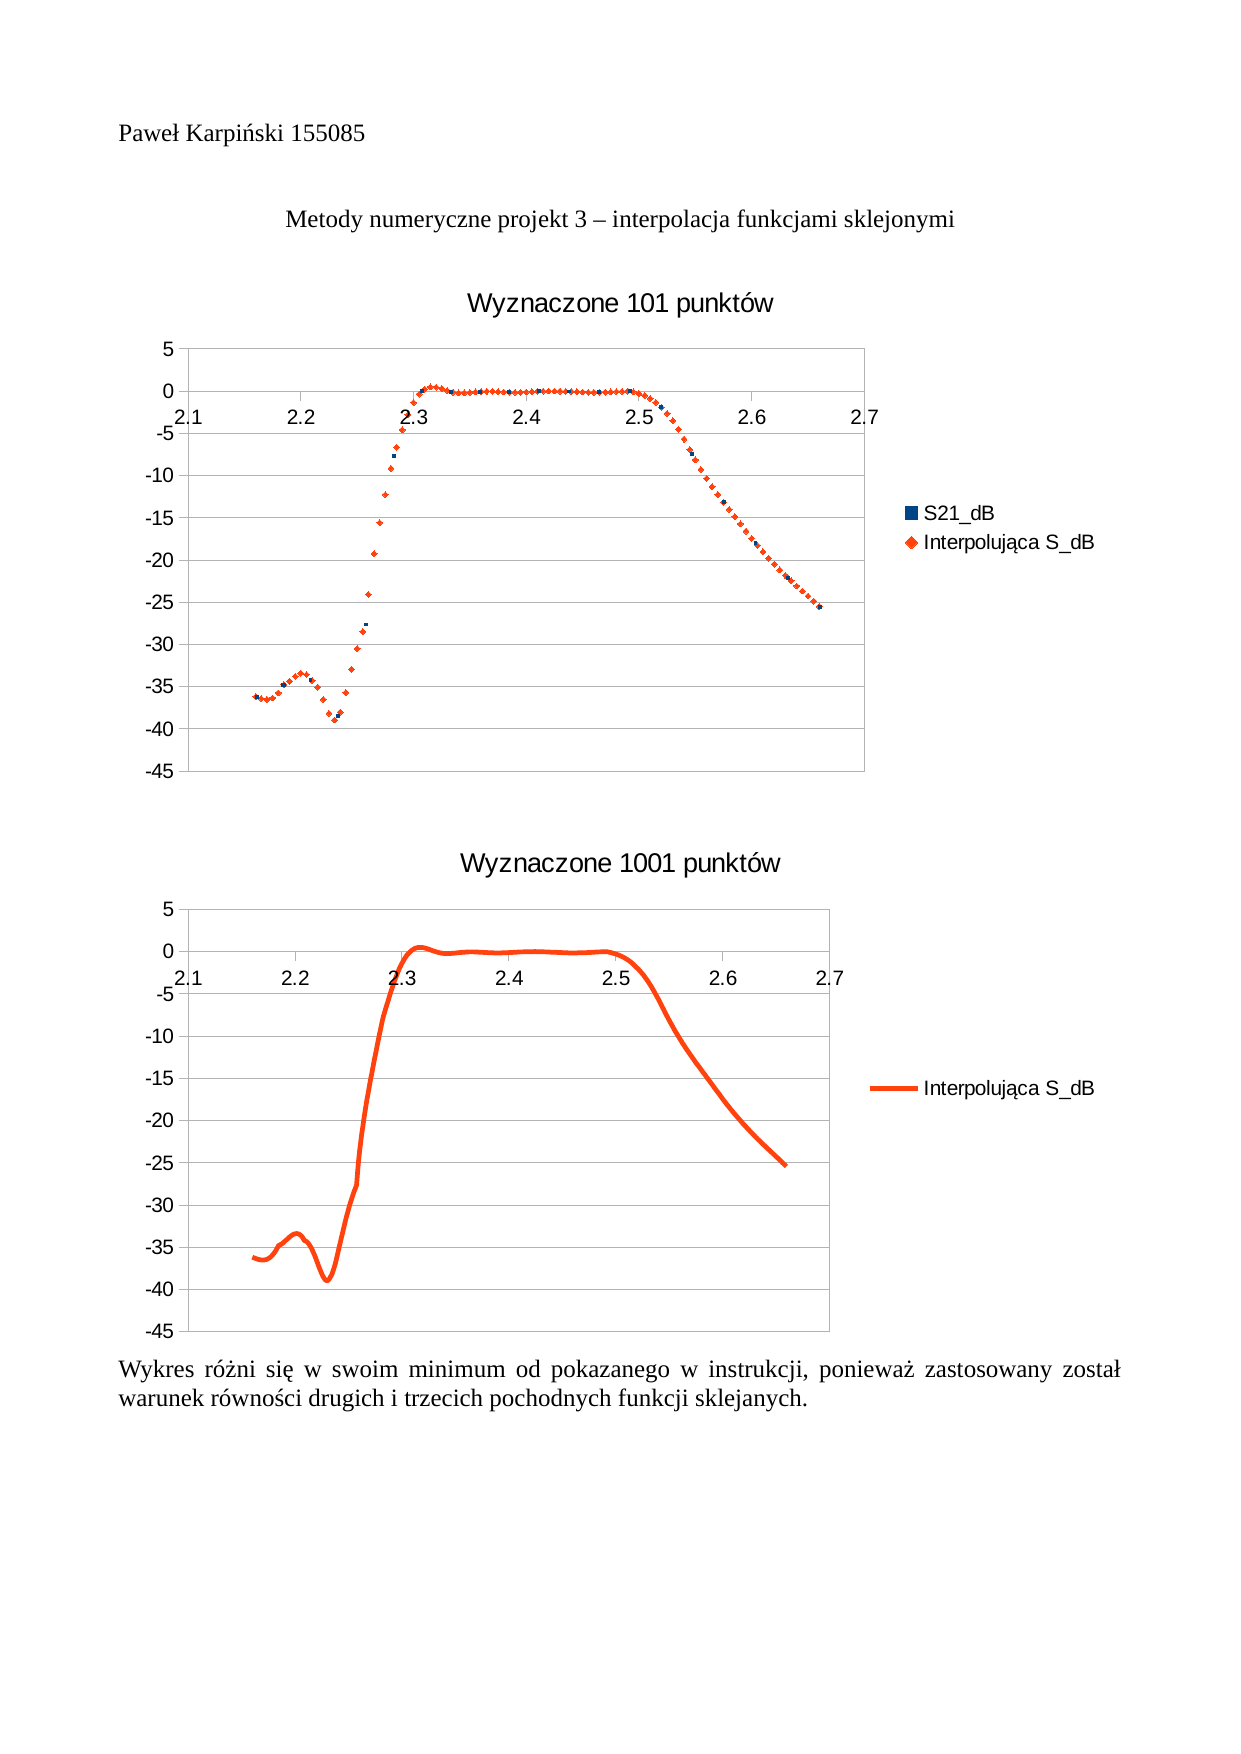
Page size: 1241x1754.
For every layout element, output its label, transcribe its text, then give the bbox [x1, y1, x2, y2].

text Wykres różni się w swoim minimum od pokazanego w instrukcji, ponieważ zastosowany został warunek równości drugich i trzecich pochodnych funkcji sklejanych. [118, 822, 1122, 1412]
text Metody numeryczne projekt 3 – interpolacja funkcjami sklejonymi [118, 204, 1122, 233]
text Paweł Karpiński 155085 [118, 118, 1122, 147]
